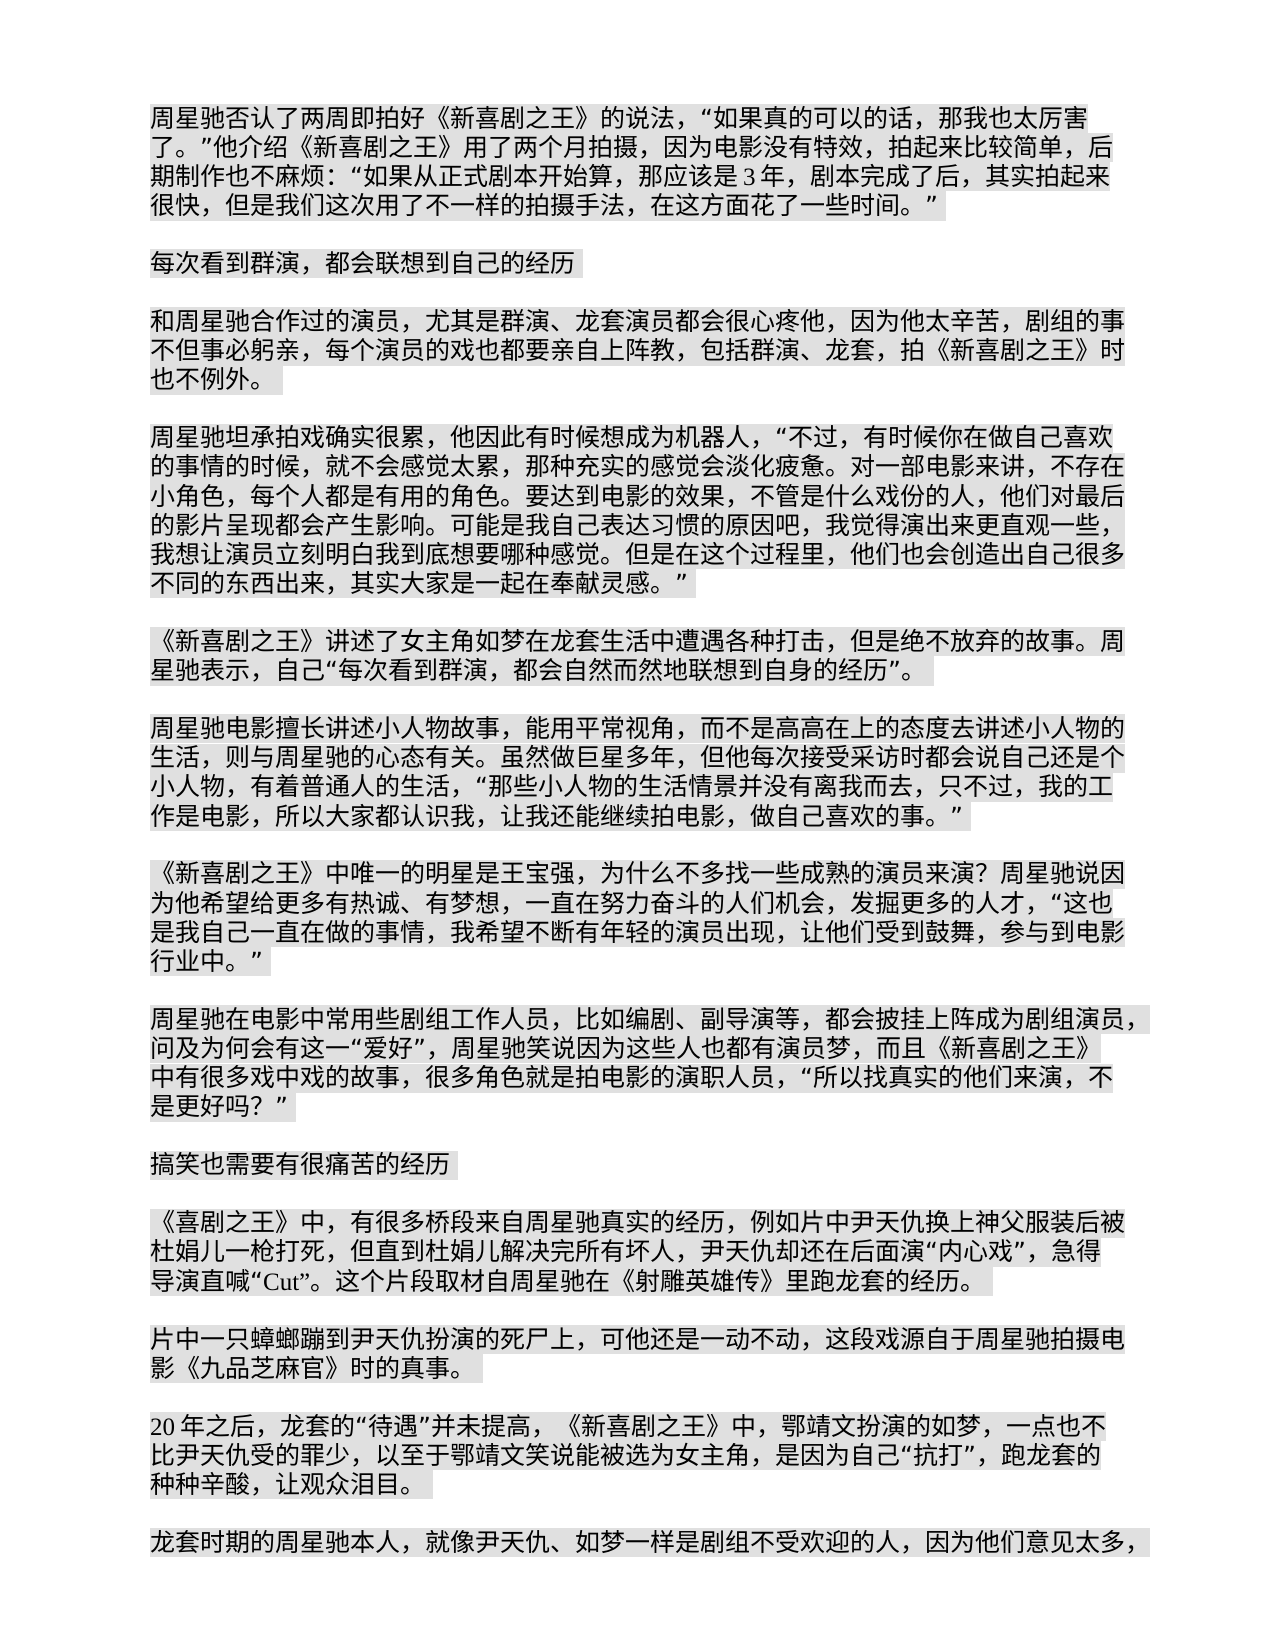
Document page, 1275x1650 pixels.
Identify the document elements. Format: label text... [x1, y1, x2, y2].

text 以前第四台轉到周星馳的電影，我都會轉台跳過，不想將時間虛耗在無厘頭搞笑裡。直到看了長江七號後，驚覺周星馳不簡單。後來的功夫更是讓我驚豔。 春假回頭看了1999年的喜剧之王，期待早點看到高清的新喜剧之王。 --------------- 周星驰：好像到我这个年纪，每个新戏出来都会被说江郎才尽 人民网（来源：北京青年报） 02-15 08:43 “龙套巨星”这个词从周星驰口中说出，很带有其“无厘头”风格，乍一听很搞笑，细一想又深有意味。这四个字可谓周星驰演员生涯的真实写照，龙套成就了周星驰的巨星地位，让他从“周星星”变为“星爷”，而巨星则让周星驰“因为无敌，有些寂寞”。 “巨星”星爷回忆“龙套”周星星时，说：“每天都在等，但是不知道自己在等什么。其实应该是等机会吧。一年一年地等，一天一秒钟地等。最后快要‘死’的时候了，终于有机会了，才发现其实这不是机会，完全是个误会，于是接着等。” 所以，在1999年的《喜剧之王》里，柳飘飘对尹天仇说：“你看前面好黑，什么都看不到。”尹天仇说：“也不是，天亮以后就会很漂亮。”但电影的结尾，尹天仇还是失去了演主角的机会，没有安排一个他功成名就的结局。 20年之后，有了20年人生感悟的周星驰却更加童心未泯，更为喜欢童话，所以他再拍《新喜剧之王》，片中的女主角如梦看到了天亮，在这个不完美的世界，周星驰想给观众一个完美结局：“因为我觉得这样能够更直接地鼓励到大家，让观众看到人生不会永远都跑龙套的。可以说，20年前，观众没有和尹天仇一起看到‘天亮’，但20年后，大家可以看到了，天亮以后真的很美。” 两个月拍完，但是想了七八年 2018年11月29日，周星驰新作《新喜剧之王》官宣定档2019大年初一2月5日上映，消息一经发布迅速成为热点话题，除了星迷的期待外，更是引得不少争议，比如说“时隔20年为何要拍《新喜剧之王》？周星驰是在炒冷饭，是江郎才尽了”，还有的说“电影两周就拍好了，因为《美人鱼2》制作超期，为填补空档，周星驰才临时开拍了《新喜剧之王》”。 对于种种“乱谈”和猜疑，周星驰不急不恼，一一回复，他笑说：“好像到我这个年纪，每个新戏出来都会被说江郎才尽，我炒过扬州炒饭，但我真的没炒过冷饭。《美人鱼2》的后期制作时间长，本来就计划要到2020年上映。” 周星驰透露，七八年前已经在考虑再拍部讲述小人物努力奋斗的故事：“一直在想着要再做点什么，偶尔就会想一下。感觉想得差不多的时候是三年前，突然一下子想清楚了，就开始一点点地准备。在现在这个时代，怎么去重新展现出曾经的故事，却又要有不一样的感觉，这是我一直在思考的地方。” 《新喜剧之王》堪称横空出世，因为影片是用《D计划》片名立项，之前也曾有传言说周星驰要拍《喜剧之王2》，但这一消息后来也被多方否认。周星驰坦承自己确实故意“低调”，“因为电影的最终名字还没想好，又不想给大家剧透，就随便改了一个名字。那我为什么叫《D计划》而不是ABC，是因为ABC已经被别人注册了，没办法，我就只好选D。” 在周星驰心中，并非因为《新喜剧之王》是一部IP续作，就难度降低了，出于对电影的虔诚，周星驰是不允许自己对于作品有任何怠慢的，“我想我是需要时间的，《喜剧之王》不仅是一个简单的电影，对我来说算是很重要又很有意义的东西，又赶上上映20年这样一个节点，我难免会考虑很多东西，所以一直没有公布。一个是想多给我自己一点时间，也算是给观众一个惊喜；二是我想要检查好了再交出来，这样对我来说不太会有遗憾。我不想电影还没出来就已经有人在盯着，万一我又多想了一年怎么办？” 周星驰否认了两周即拍好《新喜剧之王》的说法，“如果真的可以的话，那我也太厉害了。”他介绍《新喜剧之王》用了两个月拍摄，因为电影没有特效，拍起来比较简单，后期制作也不麻烦：“如果从正式剧本开始算，那应该是3年，剧本完成了后，其实拍起来很快，但是我们这次用了不一样的拍摄手法，在这方面花了一些时间。” 每次看到群演，都会联想到自己的经历 和周星驰合作过的演员，尤其是群演、龙套演员都会很心疼他，因为他太辛苦，剧组的事不但事必躬亲，每个演员的戏也都要亲自上阵教，包括群演、龙套，拍《新喜剧之王》时也不例外。 周星驰坦承拍戏确实很累，他因此有时候想成为机器人，“不过，有时候你在做自己喜欢的事情的时候，就不会感觉太累，那种充实的感觉会淡化疲惫。对一部电影来讲，不存在小角色，每个人都是有用的角色。要达到电影的效果，不管是什么戏份的人，他们对最后的影片呈现都会产生影响。可能是我自己表达习惯的原因吧，我觉得演出来更直观一些，我想让演员立刻明白我到底想要哪种感觉。但是在这个过程里，他们也会创造出自己很多不同的东西出来，其实大家是一起在奉献灵感。” 《新喜剧之王》讲述了女主角如梦在龙套生活中遭遇各种打击，但是绝不放弃的故事。周星驰表示，自己“每次看到群演，都会自然而然地联想到自身的经历”。 周星驰电影擅长讲述小人物故事，能用平常视角，而不是高高在上的态度去讲述小人物的生活，则与周星驰的心态有关。虽然做巨星多年，但他每次接受采访时都会说自己还是个小人物，有着普通人的生活，“那些小人物的生活情景并没有离我而去，只不过，我的工作是电影，所以大家都认识我，让我还能继续拍电影，做自己喜欢的事。” 《新喜剧之王》中唯一的明星是王宝强，为什么不多找一些成熟的演员来演？周星驰说因为他希望给更多有热诚、有梦想，一直在努力奋斗的人们机会，发掘更多的人才，“这也是我自己一直在做的事情，我希望不断有年轻的演员出现，让他们受到鼓舞，参与到电影行业中。” 周星驰在电影中常用些剧组工作人员，比如编剧、副导演等，都会披挂上阵成为剧组演员，问及为何会有这一“爱好”，周星驰笑说因为这些人也都有演员梦，而且《新喜剧之王》中有很多戏中戏的故事，很多角色就是拍电影的演职人员，“所以找真实的他们来演，不是更好吗？” 搞笑也需要有很痛苦的经历 《喜剧之王》中，有很多桥段来自周星驰真实的经历，例如片中尹天仇换上神父服装后被杜娟儿一枪打死，但直到杜娟儿解决完所有坏人，尹天仇却还在后面演“内心戏”，急得导演直喊“Cut”。这个片段取材自周星驰在《射雕英雄传》里跑龙套的经历。 片中一只蟑螂蹦到尹天仇扮演的死尸上，可他还是一动不动，这段戏源自于周星驰拍摄电影《九品芝麻官》时的真事。 20年之后，龙套的“待遇”并未提高，《新喜剧之王》中，鄂靖文扮演的如梦，一点也不比尹天仇受的罪少，以至于鄂靖文笑说能被选为女主角，是因为自己“抗打”，跑龙套的种种辛酸，让观众泪目。 龙套时期的周星驰本人，就像尹天仇、如梦一样是剧组不受欢迎的人，因为他们意见太多，太认为“自己是一位演员”。在1983版《射雕英雄传》中，周星驰饰演一名士兵，要被梅超风一掌打死。演前他主动跟副导演商量，“我可不可以用手挡一下，第二掌再死。”副导演眼睛一瞪：“浪费时间!” 在成为巨星之前，周星驰做了六年龙套，看了无数的白眼，吃了无数的苦。因为身高没有优势，他要穿着有七八厘米的内增高为自己找机会，但是别的竞争者也会穿，所以，周星驰依旧没有机会。 周星驰和郑少秋合作拍摄电视剧《大都会》时，一天拍完戏已经很晚了，周星驰却对着电梯口发呆，然后他突然躺倒在电梯门口，旁边的工作人员很诧异，纷纷看着周星驰被电梯不停地撞击着。周星驰说：“如果死在电梯门口，就会产生不停被撞击的神奇效果。”旁边的郑少秋说：“你真是个好演员。真没想到你竟然这么执著。”最终，导演拍板，用了这个镜头。 在《新喜剧之王》路演期间，周星驰还讲述过，自己做龙套期间，有一句台词他回家后觉得说得不好，就坐车回到片场，跟导演请求再拍一次。导演一开始不乐意，周星驰情急之下就下跪求他，最终导演同意让他重拍。 所以，问起周星驰对那些年龙套生涯的最深感受，周星驰说被骂被嘲笑都是家常便饭，“比如我问导演可不可以这样子？导演说，‘算了，都看不见你，走开。’我印象很深的就是每天都在等，但是不知道自己在等什么。其实应该是等机会吧。一年一年地等，一天一秒钟地等。最后快要‘死’的时候了，终于有机会了，才发现其实这不是机会，完全是个误会，于是接着等。” 从龙套生涯起步，成名后却被种种问题所牵制，被批评说是片场的暴君，不懂人情世故，金钱上又锱铢必较等等。多年来，周星驰纠纷不断、非议缠身，但他对于种种批评从来不会回应，孤独地做着自己。 王晶曾经评价说：“周星驰的沧桑和忧郁是从头至尾的，他把所有的笑都留在了银幕上，好像生活中你想看见他笑就得先付钱一样。” 周星驰用喜剧隐藏了他真实的内心，不过，他那看似简单的喜剧并不意味着浅薄，他所制造的每一个笑声其实都酝酿自生活的五味杂陈。周星驰说：“其实，要经历很多很多的痛苦，才能得到一点点笑声。搞笑也需要有很痛苦的经历，那些最悲惨的事情也可以是最搞笑的东西。拍哭戏其实很容易，但要想得到一点点笑声，反而是要经历过很多痛苦才能达到，做喜剧真的很难。” 自己也仍在努力当中 9岁时的周星驰看到电影《唐山大兄》时，突然想做一名演员，“我要成为李小龙这样的功夫明星”。而那时的他，害羞之极，和母亲去外面吃饭，如果有外人在的话，他都会用菜单挡住脸，“我害怕别人看着我，看着我讲话”。 所以妈妈对儿子当明星的“远大志向”，只能回以大笑，可是周星驰却认真了：“如果做人没有梦想，那跟咸鱼有什么区别？” 如今功成名就的周星驰已不再是单纯的电影创作人，他的多元身份致使他无法回到被称作“星仔”的青春年代。资本的力量致使他在做出某些决定之时，再也无法仅仅从创作的角度出发，而需要他具备更大的资本野心和抱负，以此来增强投资者的信心。 在这种多重要求的索取下，周星驰纵然是一个天才，但其个人创造力绽放的过程，也是被严重消耗的过程。除了资本，年龄是另一个折磨天才的可怕原因，周星驰自己也说过，“这些年我的电影越来越少，只想跟大家说一句，对不起，我老了。” 人老了，很多事情就看淡了。所以，周星驰现在拍戏，要承受的、要妥协的也更多。一方面，如他所说：“好像到我这个年纪之后，每个新戏出来都会被说江郎才尽。”而作为“老导演”，他还要适应现在的时代，适应现在的观众：“不仅是电影，整个世界都一直在变，我们必须一直去学习。电影最主要的就是创意，要给观众带来新鲜感，电影对我来说是很重要的工作。我想我还可以给观众一些不一样的东西，每次都会再努力一下。” 周星驰也有不变的东西，那便是“童心未泯”，电影里的孩子气是周星驰的显著标签，《美人鱼》除了一贯的恶搞、无厘头外，温馨的人鱼恋服务于环保的主题，使得影片简单易懂，老少通吃。《西游·降魔篇》里的除魔利器是《儿歌三百首》，《新喜剧之王》里王宝强这个过气明星则男扮女装演起了白雪公主。 仍在努力奋斗的周星驰想在《新喜剧之王》中向人们传递“努力，奋斗”。他还特意选用了陈百强的《疾风》这首老歌作为电影的主题曲，在他低落时，《疾风》曾经给过他很大安慰，周星驰说：“这首歌的歌词很耐人琢磨，需要仔细地感受，比如唱到‘风却没理起始与终，它只知发力去冲’，或者‘如内心有梦便全力追踪，好比天空疾劲野风’，你可以想象出来，一个小人物全力奔跑的画面，这时候响起这首歌作为背景音乐，是不是很合适？这时候‘疾风’也给了追梦的小人物一种力量，就好像拼搏的人都是疾劲野风。” 在周星驰看来，每一个人都是尹天仇，都是在为自己的梦想而努力，“其实人人都可以是自己生活中的主角，任何事情不要害怕失败、困顿或者种种阻力，带着满腔热血去努力，就像疾风一样。正在努力奋斗的年轻人，希望你们都能成为自己人生的喜剧之王。” 而周星驰口中的“王”也绝非是大众理解的王者，而是认真生活、努力追求的小人物，“在他们身上，你可以看到真实、自信、认真甚至是较真，对自己所从事的工作充满热情，遭遇再多困难也不会放弃。不停追求梦想，甚至有一些执著。我自己也是正在努力当中，所以我就希望献给那些在努力奋斗当中的你们，看完之后可以更有自信，更努力。” 《大话西游》中那段经典的城楼戏，那个看似什么都无所谓的至尊宝，一瞬间变成了城楼上的那个夕阳武士，大步走向他爱的女人，用尽全身力气抱上去说：“我这辈子都不会走，我爱你。” 也许，这也是周星驰想对他热爱了一生的电影说的台词。 文/杨逍 供图/微观 [150, 75, 1125, 1557]
